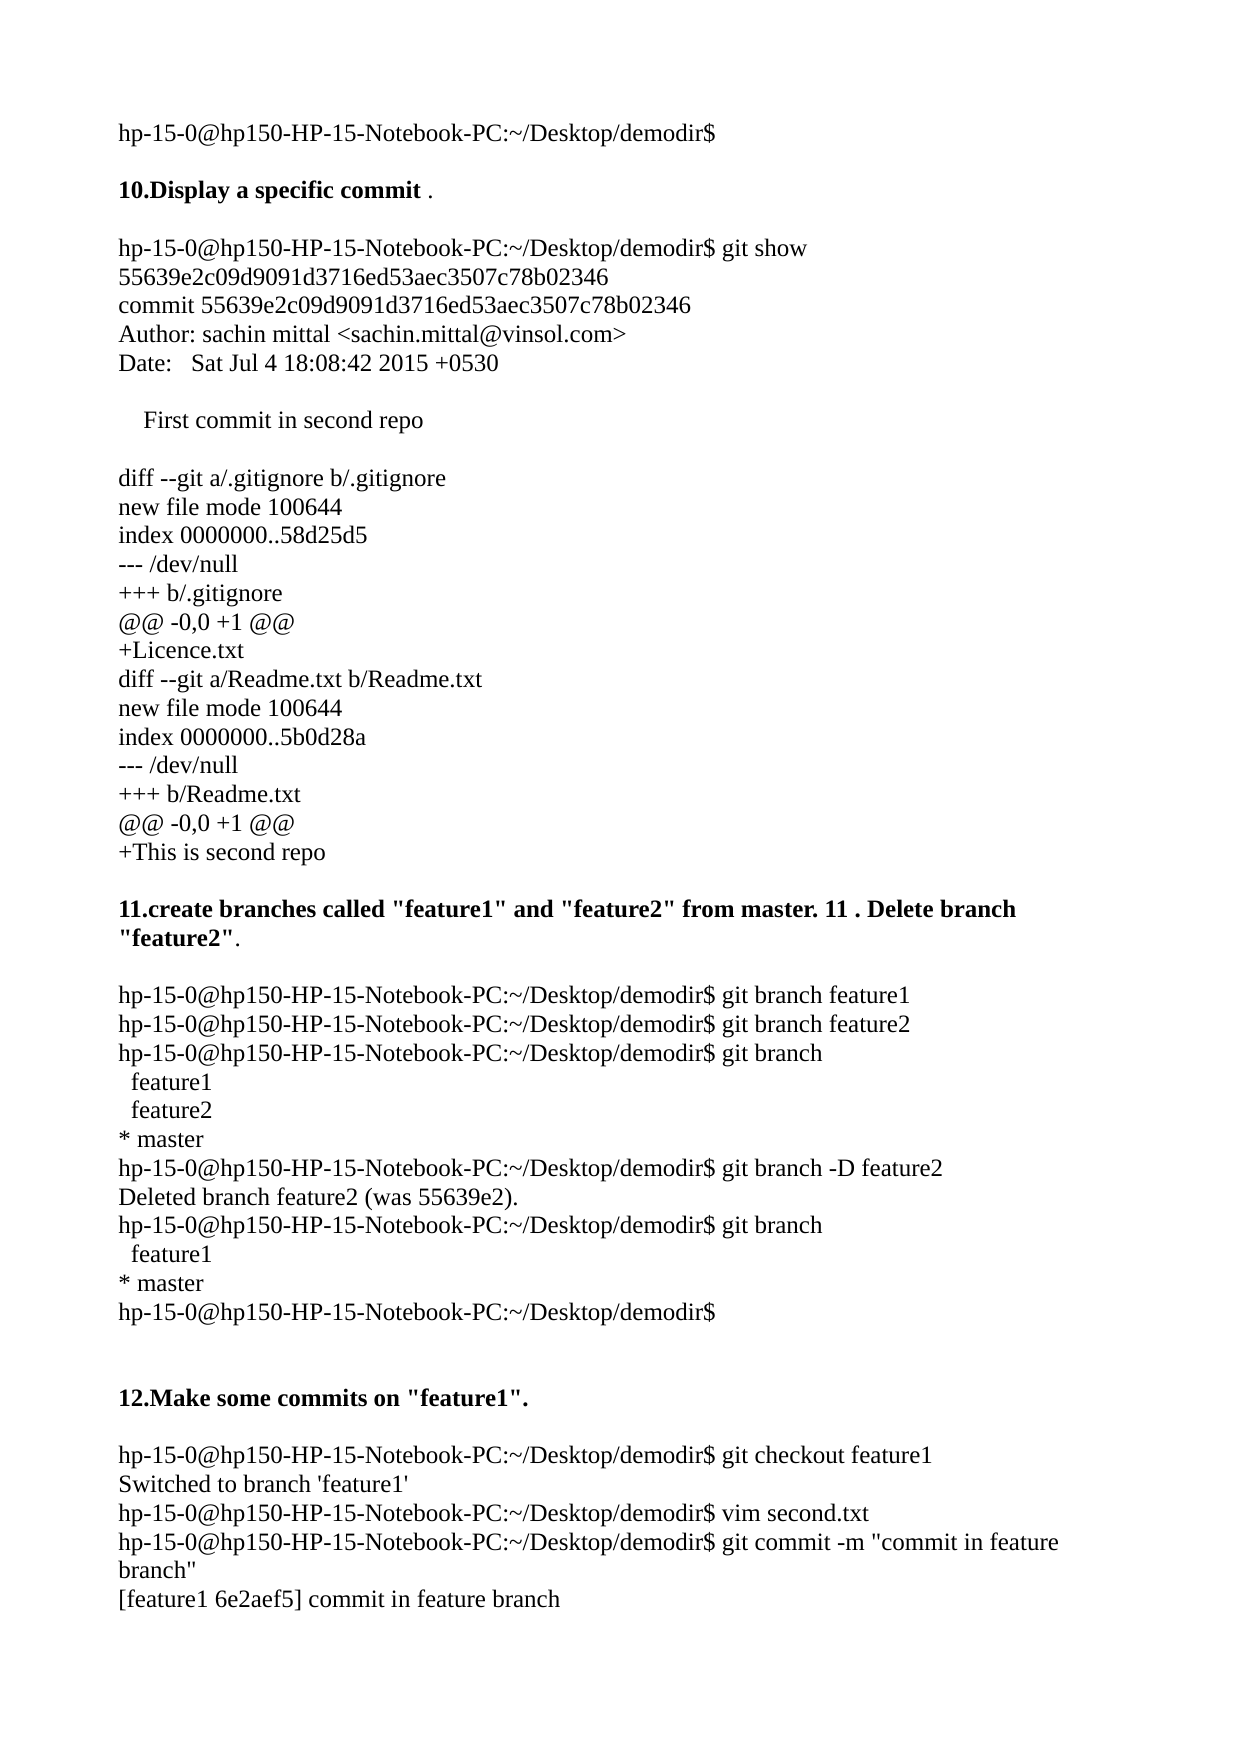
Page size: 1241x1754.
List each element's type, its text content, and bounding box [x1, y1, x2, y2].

text diff --git a/.gitignore b/.gitignore [118, 463, 1122, 492]
text @@ -0,0 +1 @@ [118, 607, 1122, 636]
text commit 55639e2c09d9091d3716ed53aec3507c78b02346 [118, 291, 1122, 319]
text Date: Sat Jul 4 18:08:42 2015 +0530 [118, 348, 1122, 377]
text hp-15-0@hp150-HP-15-Notebook-PC:~/Desktop/demodir$ git branch feature2 [118, 1009, 1122, 1038]
text --- /dev/null [118, 751, 1122, 779]
text +This is second repo [118, 837, 1122, 866]
text @@ -0,0 +1 @@ [118, 808, 1122, 837]
text [feature1 6e2aef5] commit in feature branch [118, 1584, 1122, 1613]
text Author: sachin mittal <sachin.mittal@vinsol.com> [118, 319, 1122, 348]
text hp-15-0@hp150-HP-15-Notebook-PC:~/Desktop/demodir$ git show 55639e2c09d9091d3716ed53aec3507c78b02346 [118, 233, 1122, 291]
text new file mode 100644 [118, 693, 1122, 722]
text hp-15-0@hp150-HP-15-Notebook-PC:~/Desktop/demodir$ git branch [118, 1038, 1122, 1067]
text 12.Make some commits on "feature1". [118, 1383, 1122, 1412]
text hp-15-0@hp150-HP-15-Notebook-PC:~/Desktop/demodir$ git branch feature1 [118, 981, 1122, 1009]
text 11.create branches called "feature1" and "feature2" from master. 11 . Delete branch "feature2". [118, 894, 1122, 952]
text hp-15-0@hp150-HP-15-Notebook-PC:~/Desktop/demodir$ [118, 118, 1122, 147]
text hp-15-0@hp150-HP-15-Notebook-PC:~/Desktop/demodir$ vim second.txt [118, 1498, 1122, 1527]
text hp-15-0@hp150-HP-15-Notebook-PC:~/Desktop/demodir$ git branch -D feature2 [118, 1153, 1122, 1182]
text +++ b/Readme.txt [118, 779, 1122, 808]
text hp-15-0@hp150-HP-15-Notebook-PC:~/Desktop/demodir$ git commit -m "commit in feature branch" [118, 1527, 1122, 1584]
text hp-15-0@hp150-HP-15-Notebook-PC:~/Desktop/demodir$ git branch [118, 1211, 1122, 1239]
text First commit in second repo [118, 406, 1122, 434]
text index 0000000..5b0d28a [118, 722, 1122, 751]
text +++ b/.gitignore [118, 578, 1122, 607]
text feature2 [118, 1096, 1122, 1124]
text 10.Display a specific commit . [118, 176, 1122, 204]
text * master [118, 1124, 1122, 1153]
text index 0000000..58d25d5 [118, 521, 1122, 549]
text diff --git a/Readme.txt b/Readme.txt [118, 664, 1122, 693]
text --- /dev/null [118, 549, 1122, 578]
text new file mode 100644 [118, 492, 1122, 521]
text * master [118, 1268, 1122, 1297]
text +Licence.txt [118, 636, 1122, 664]
text feature1 [118, 1067, 1122, 1096]
text feature1 [118, 1239, 1122, 1268]
text Switched to branch 'feature1' [118, 1469, 1122, 1498]
text Deleted branch feature2 (was 55639e2). [118, 1182, 1122, 1211]
text hp-15-0@hp150-HP-15-Notebook-PC:~/Desktop/demodir$ [118, 1297, 1122, 1326]
text hp-15-0@hp150-HP-15-Notebook-PC:~/Desktop/demodir$ git checkout feature1 [118, 1441, 1122, 1469]
